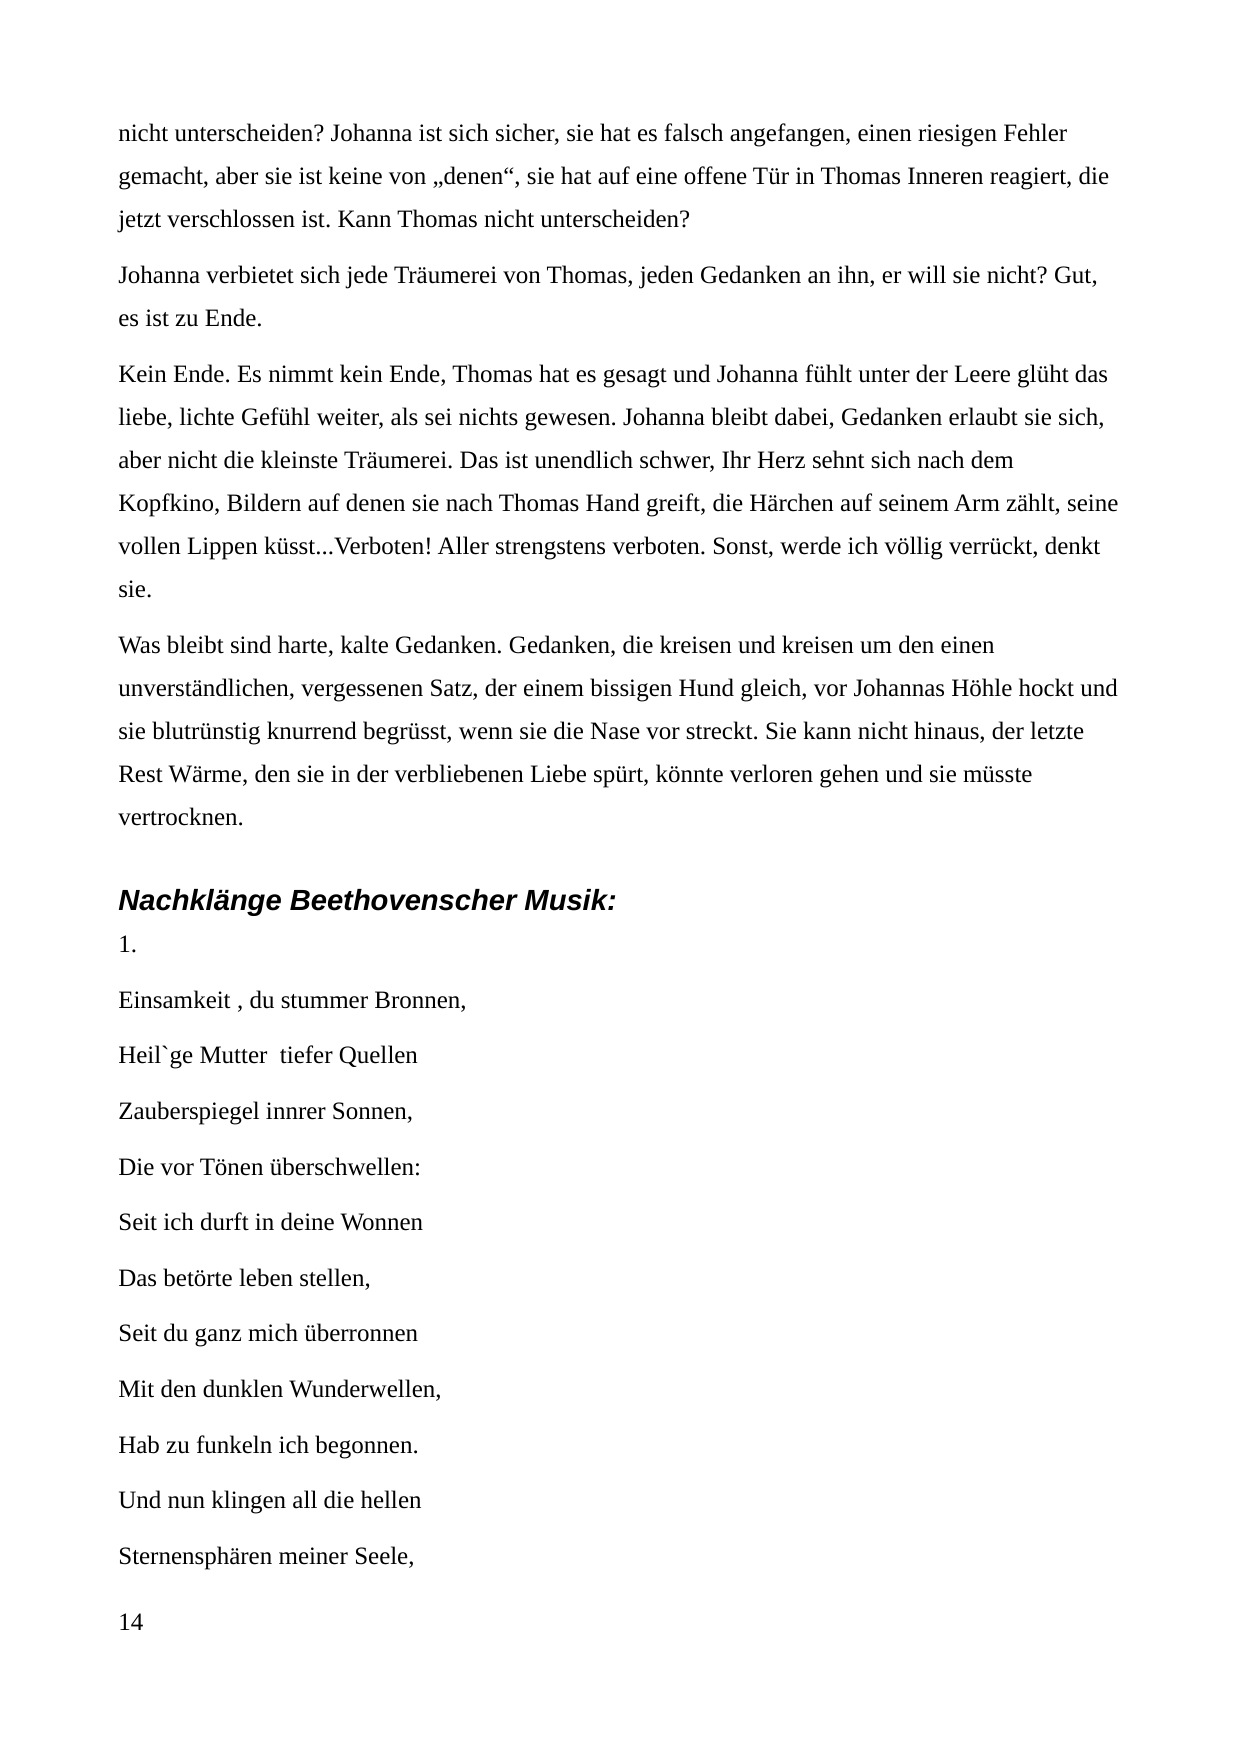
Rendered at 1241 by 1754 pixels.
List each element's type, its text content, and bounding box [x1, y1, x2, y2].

text Sternensphären meiner Seele, [118, 1541, 1122, 1570]
text Hab zu funkeln ich begonnen. [118, 1430, 1122, 1458]
text Heil`ge Mutter tiefer Quellen [118, 1040, 1122, 1069]
text Kein Ende. Es nimmt kein Ende, Thomas hat es gesagt und Johanna fühlt unter der Leere glüht das liebe, lichte Gefühl weiter, als sei nichts gewesen. Johanna bleibt dabei, Gedanken erlaubt sie sich, aber nicht die kleinste Träumerei. Das ist unendlich schwer, Ihr Herz sehnt sich nach dem Kopfkino, Bildern auf denen sie nach Thomas Hand greift, die Härchen auf seinem Arm zählt, seine vollen Lippen küsst...Verboten! Aller strengstens verboten. Sonst, werde ich völlig verrückt, denkt sie. [118, 359, 1122, 603]
text Das betörte leben stellen, [118, 1263, 1122, 1292]
text Was bleibt sind harte, kalte Gedanken. Gedanken, die kreisen und kreisen um den einen unverständlichen, vergessenen Satz, der einem bissigen Hund gleich, vor Johannas Höhle hockt und sie blutrünstig knurrend begrüsst, wenn sie die Nase vor streckt. Sie kann nicht hinaus, der letzte Rest Wärme, den sie in der verbliebenen Liebe spürt, könnte verloren gehen und sie müsste vertrocknen. [118, 630, 1122, 831]
text Johanna verbietet sich jede Träumerei von Thomas, jeden Gedanken an ihn, er will sie nicht? Gut, es ist zu Ende. [118, 260, 1122, 332]
subtitle Nachklänge Beethovenscher Musik: [118, 883, 1122, 917]
text Seit du ganz mich überronnen [118, 1318, 1122, 1347]
text Und nun klingen all die hellen [118, 1485, 1122, 1514]
text Seit ich durft in deine Wonnen [118, 1207, 1122, 1236]
text Die vor Tönen überschwellen: [118, 1152, 1122, 1180]
text Mit den dunklen Wunderwellen, [118, 1374, 1122, 1403]
text Zauberspiegel innrer Sonnen, [118, 1096, 1122, 1125]
text 1. [118, 929, 1122, 958]
text nicht unterscheiden? Johanna ist sich sicher, sie hat es falsch angefangen, einen riesigen Fehler gemacht, aber sie ist keine von „denen“, sie hat auf eine offene Tür in Thomas Inneren reagiert, die jetzt verschlossen ist. Kann Thomas nicht unterscheiden? [118, 118, 1122, 233]
text Einsamkeit , du stummer Bronnen, [118, 985, 1122, 1013]
